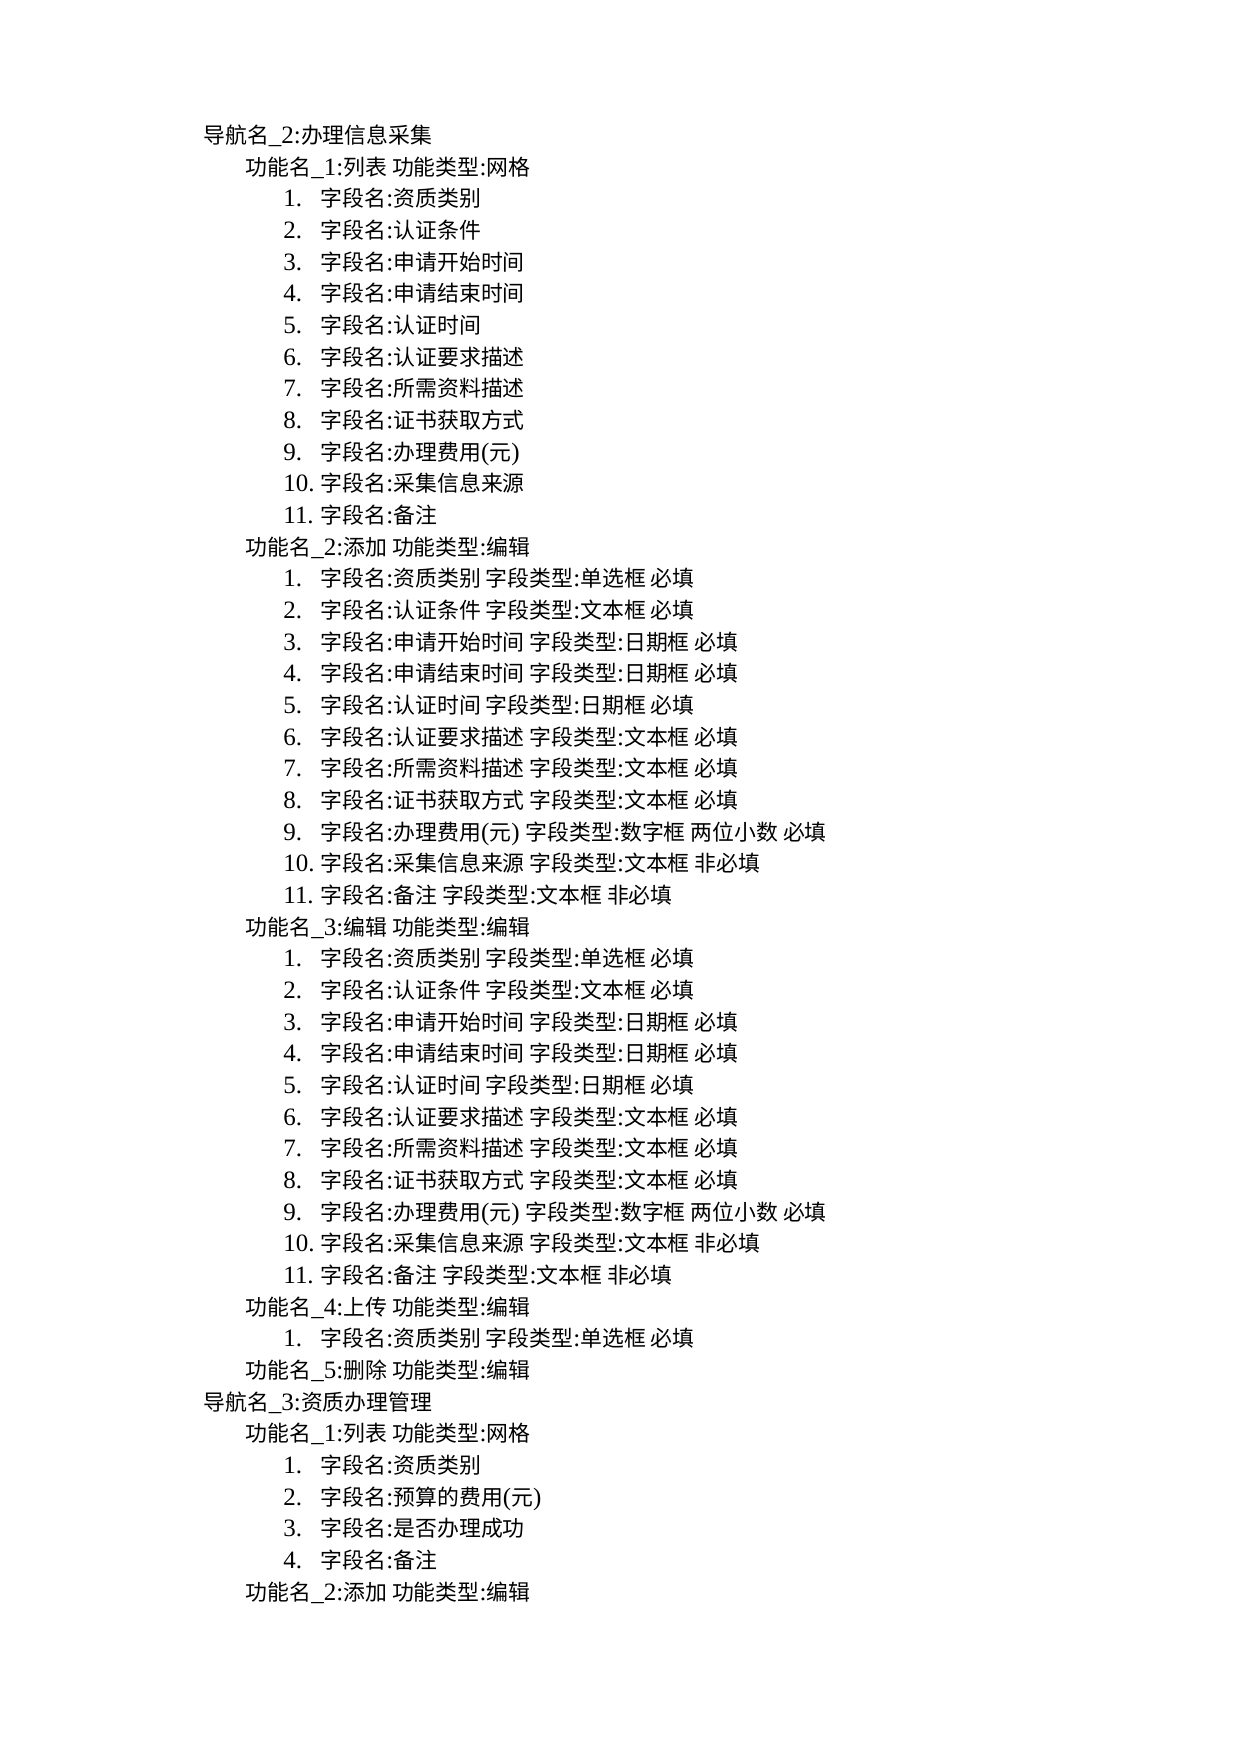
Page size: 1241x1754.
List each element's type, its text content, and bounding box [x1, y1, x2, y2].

list 字段名:预算的费用(元) [283, 1480, 1122, 1511]
text 功能名_4:上传 功能类型:编辑 [118, 1290, 1122, 1321]
text 功能名_5:删除 功能类型:编辑 [118, 1353, 1122, 1385]
list 字段名:采集信息来源 字段类型:文本框 非必填 [283, 1226, 1122, 1258]
list 字段名:申请结束时间 [283, 276, 1122, 308]
list 字段名:申请开始时间 字段类型:日期框 必填 [283, 1005, 1122, 1036]
list 字段名:认证时间 字段类型:日期框 必填 [283, 688, 1122, 720]
text 导航名_2:办理信息采集 [118, 118, 1122, 150]
list 字段名:证书获取方式 字段类型:文本框 必填 [283, 1163, 1122, 1195]
list 字段名:申请开始时间 字段类型:日期框 必填 [283, 625, 1122, 656]
list 字段名:资质类别 字段类型:单选框 必填 [283, 941, 1122, 973]
list 字段名:所需资料描述 字段类型:文本框 必填 [283, 1131, 1122, 1163]
list 字段名:申请开始时间 [283, 245, 1122, 276]
list 字段名:备注 字段类型:文本框 非必填 [283, 878, 1122, 910]
list 字段名:认证条件 字段类型:文本框 必填 [283, 593, 1122, 625]
list 字段名:采集信息来源 字段类型:文本框 非必填 [283, 846, 1122, 878]
list 字段名:办理费用(元) [283, 435, 1122, 466]
list 字段名:备注 [283, 1543, 1122, 1575]
list 字段名:备注 [283, 498, 1122, 530]
list 字段名:认证时间 [283, 308, 1122, 340]
list 字段名:认证条件 字段类型:文本框 必填 [283, 973, 1122, 1005]
list 字段名:所需资料描述 字段类型:文本框 必填 [283, 751, 1122, 783]
list 字段名:采集信息来源 [283, 466, 1122, 498]
text 功能名_1:列表 功能类型:网格 [118, 150, 1122, 181]
list 字段名:所需资料描述 [283, 371, 1122, 403]
list 字段名:证书获取方式 [283, 403, 1122, 435]
list 字段名:认证条件 [283, 213, 1122, 245]
list 字段名:认证要求描述 字段类型:文本框 必填 [283, 720, 1122, 751]
list 字段名:认证时间 字段类型:日期框 必填 [283, 1068, 1122, 1100]
list 字段名:申请结束时间 字段类型:日期框 必填 [283, 656, 1122, 688]
list 字段名:资质类别 字段类型:单选框 必填 [283, 1321, 1122, 1353]
list 字段名:办理费用(元) 字段类型:数字框 两位小数 必填 [283, 1195, 1122, 1226]
text 功能名_2:添加 功能类型:编辑 [118, 1575, 1122, 1606]
text 功能名_1:列表 功能类型:网格 [118, 1416, 1122, 1448]
list 字段名:资质类别 [283, 1448, 1122, 1480]
list 字段名:资质类别 字段类型:单选框 必填 [283, 561, 1122, 593]
text 导航名_3:资质办理管理 [118, 1385, 1122, 1416]
list 字段名:认证要求描述 [283, 340, 1122, 371]
list 字段名:认证要求描述 字段类型:文本框 必填 [283, 1100, 1122, 1131]
text 功能名_3:编辑 功能类型:编辑 [118, 910, 1122, 941]
list 字段名:申请结束时间 字段类型:日期框 必填 [283, 1036, 1122, 1068]
list 字段名:是否办理成功 [283, 1511, 1122, 1543]
text 功能名_2:添加 功能类型:编辑 [118, 530, 1122, 561]
list 字段名:备注 字段类型:文本框 非必填 [283, 1258, 1122, 1290]
list 字段名:资质类别 [283, 181, 1122, 213]
list 字段名:办理费用(元) 字段类型:数字框 两位小数 必填 [283, 815, 1122, 846]
list 字段名:证书获取方式 字段类型:文本框 必填 [283, 783, 1122, 815]
